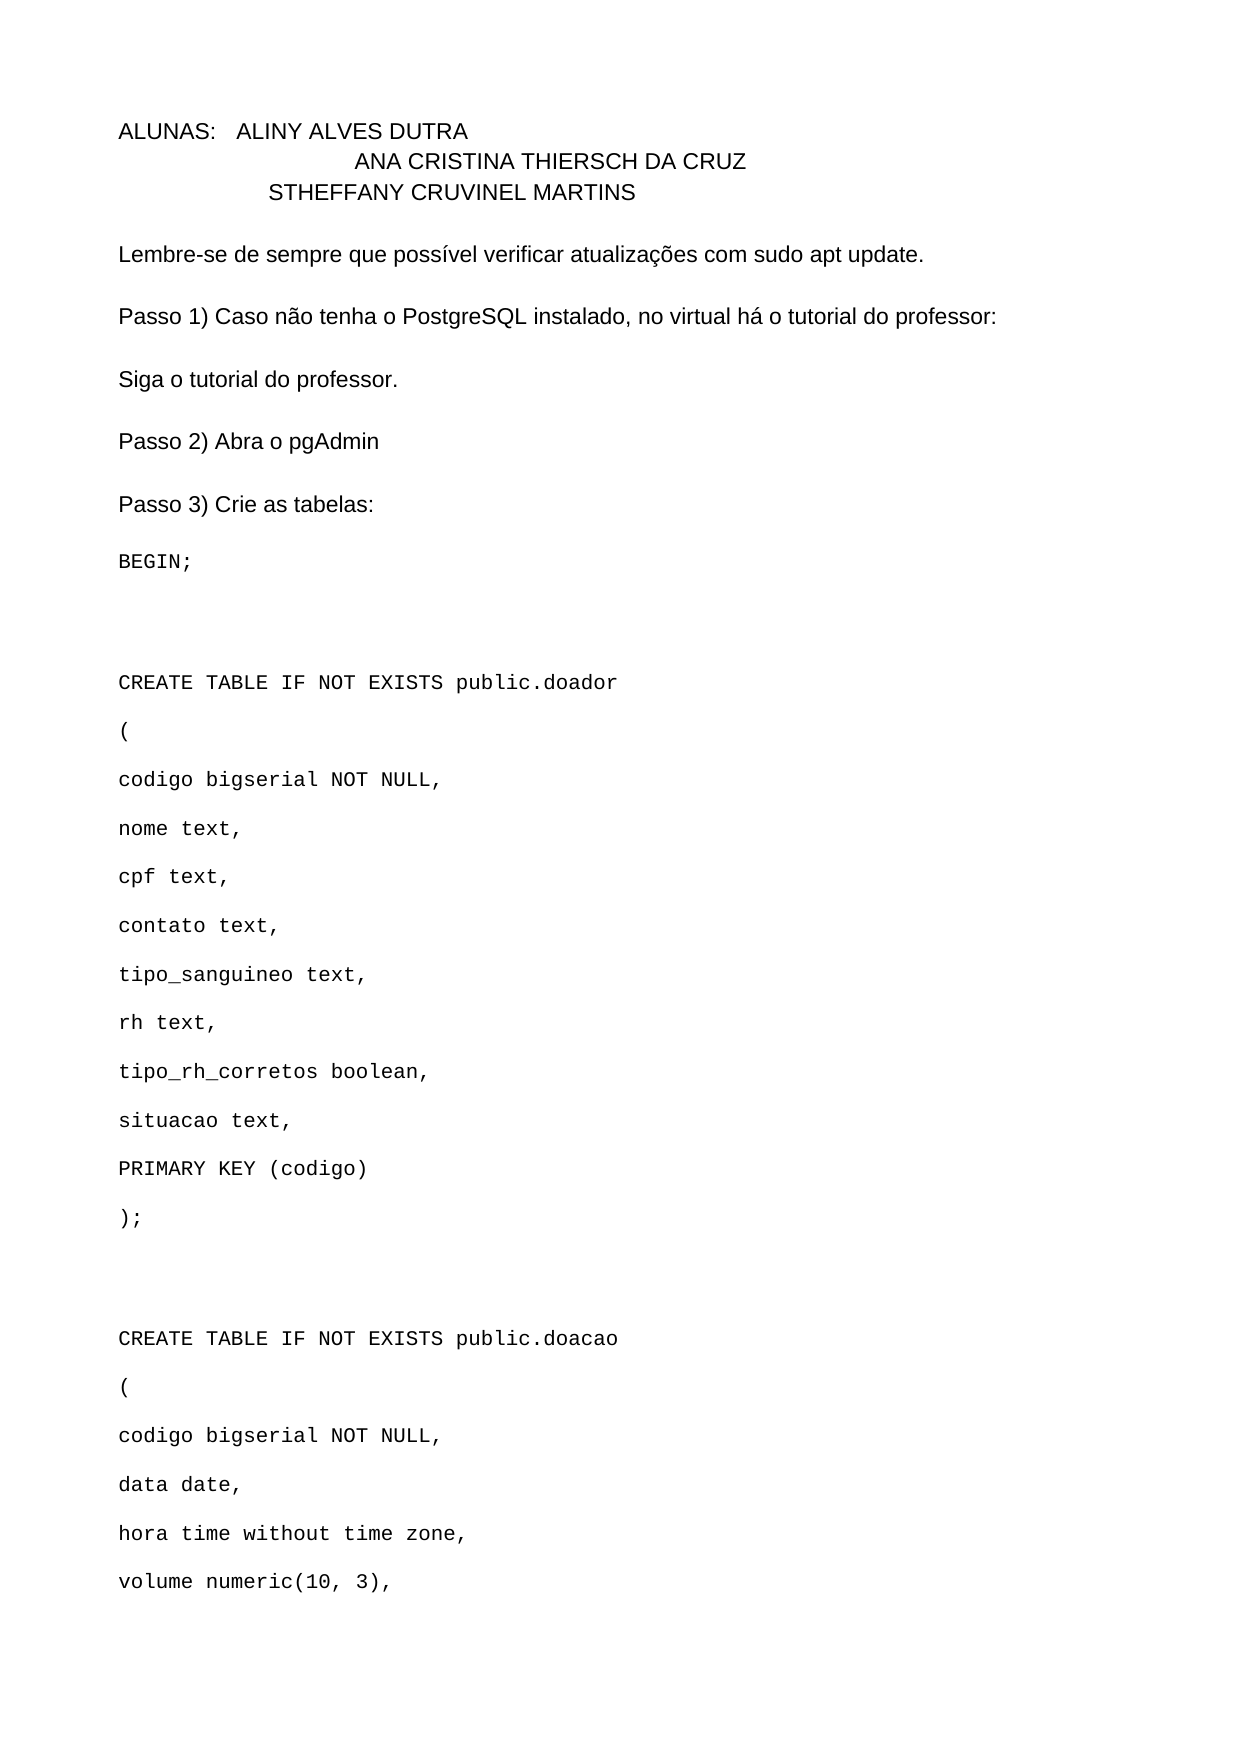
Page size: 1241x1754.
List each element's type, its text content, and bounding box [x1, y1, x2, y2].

text data date, [118, 1474, 1122, 1497]
text situacao text, [118, 1110, 1122, 1133]
text STHEFFANY CRUVINEL MARTINS [193, 178, 1122, 205]
text rh text, [118, 1012, 1122, 1036]
text BEGIN; [118, 551, 1122, 574]
text volume numeric(10, 3), [118, 1571, 1122, 1595]
text contato text, [118, 915, 1122, 939]
text CREATE TABLE IF NOT EXISTS public.doacao [118, 1328, 1122, 1352]
text Passo 2) Abra o pgAdmin [118, 428, 1122, 454]
text hora time without time zone, [118, 1522, 1122, 1546]
text Siga o tutorial do professor. [118, 366, 1122, 392]
text tipo_rh_corretos boolean, [118, 1061, 1122, 1085]
text Passo 3) Crie as tabelas: [118, 491, 1122, 517]
text codigo bigserial NOT NULL, [118, 1425, 1122, 1449]
text nome text, [118, 818, 1122, 841]
text ALUNAS: ALINY ALVES DUTRA [118, 118, 1122, 144]
text ); [118, 1207, 1122, 1231]
text PRIMARY KEY (codigo) [118, 1158, 1122, 1182]
text tipo_sanguineo text, [118, 964, 1122, 987]
text cpf text, [118, 866, 1122, 890]
text ANA CRISTINA THIERSCH DA CRUZ [118, 148, 1122, 175]
text ( [118, 721, 1122, 744]
text codigo bigserial NOT NULL, [118, 769, 1122, 793]
text ( [118, 1377, 1122, 1400]
text Lembre-se de sempre que possível verificar atualizações com sudo apt update. [118, 241, 1122, 267]
text CREATE TABLE IF NOT EXISTS public.doador [118, 672, 1122, 696]
text Passo 1) Caso não tenha o PostgreSQL instalado, no virtual há o tutorial do professor: [118, 303, 1122, 330]
